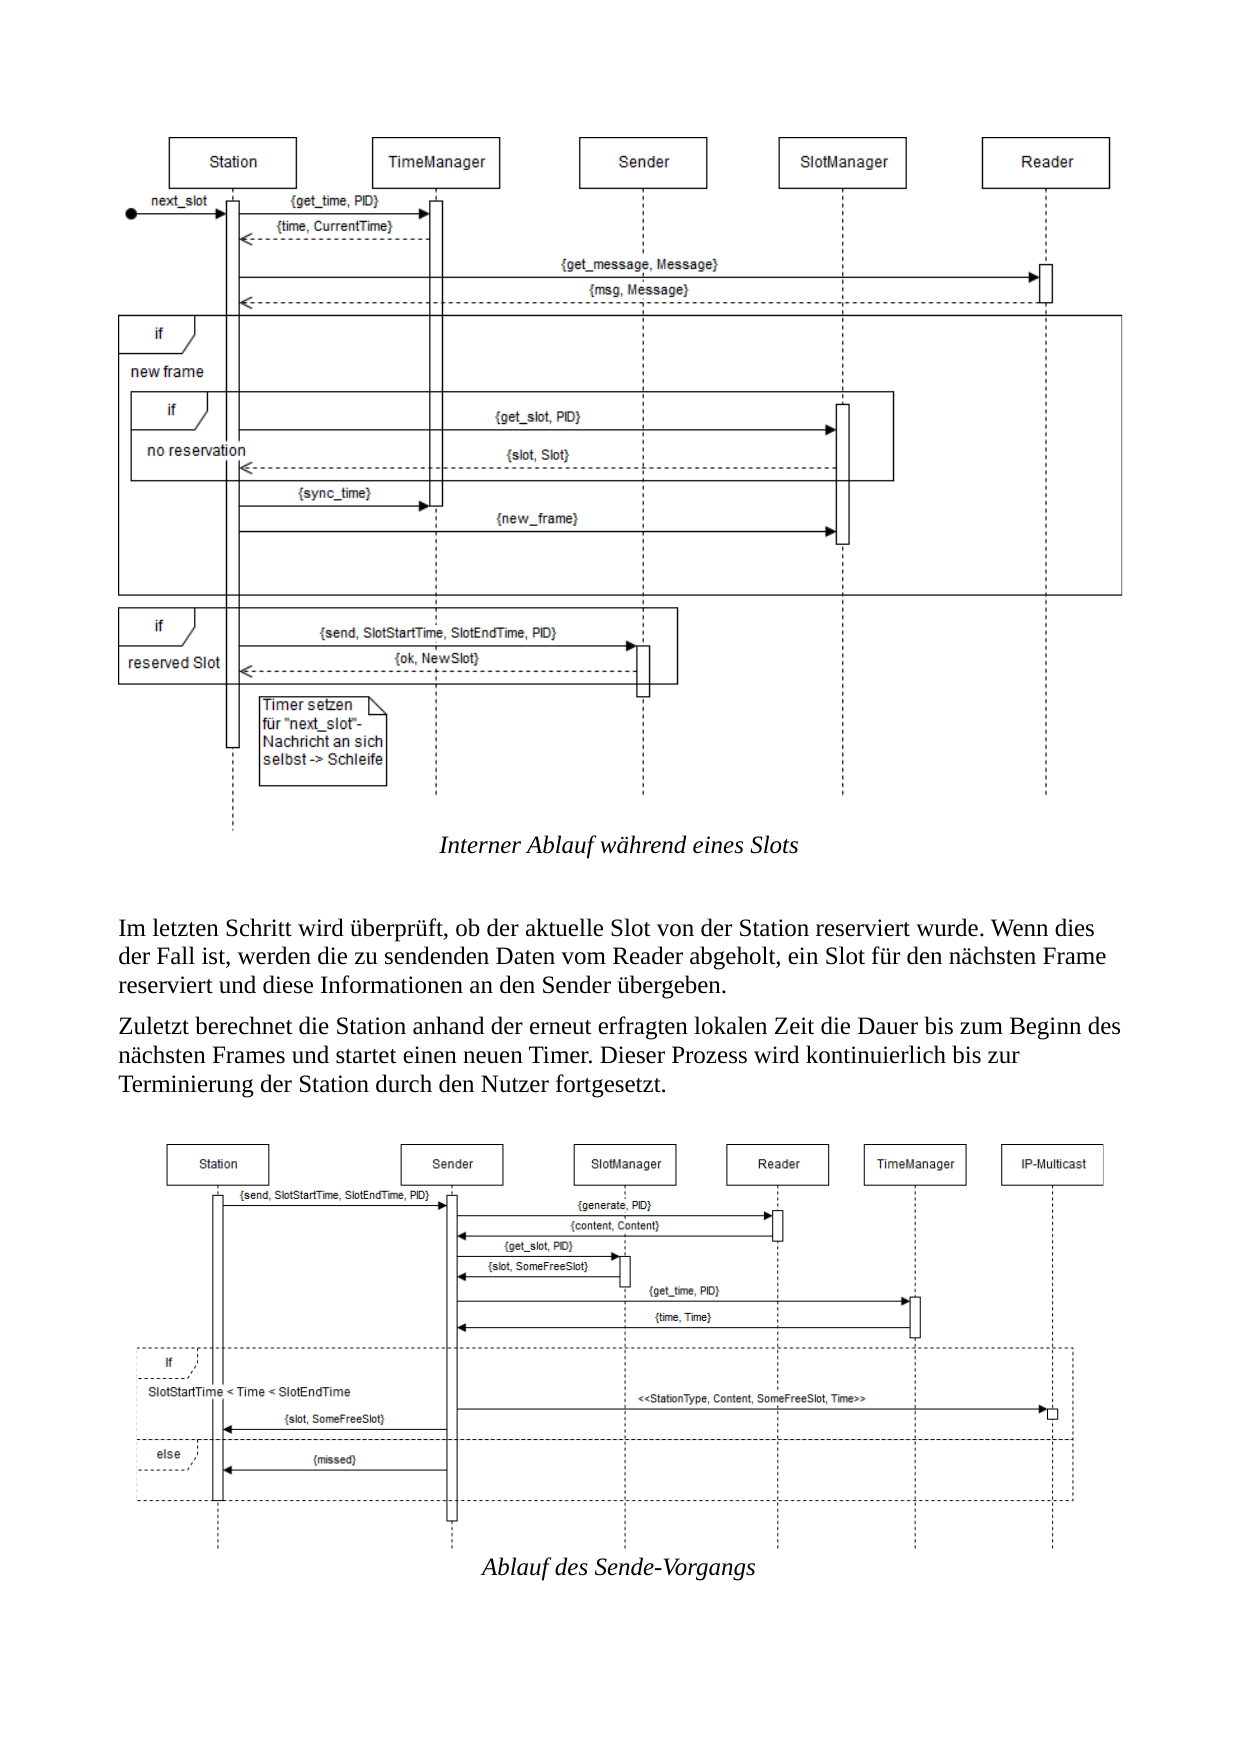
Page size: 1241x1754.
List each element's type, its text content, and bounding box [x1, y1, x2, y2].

text [118, 118, 1122, 137]
picture [118, 137, 1123, 831]
text Interner Ablauf während eines Slots [118, 831, 1122, 859]
picture [136, 1144, 1104, 1552]
text Zuletzt berechnet die Station anhand der erneut erfragten lokalen Zeit die Dauer bis zum Beginn des nächsten Frames und startet einen neuen Timer. Dieser Prozess wird kontinuierlich bis zur Terminierung der Station durch den Nutzer fortgesetzt. [118, 1011, 1122, 1098]
text Im letzten Schritt wird überprüft, ob der aktuelle Slot von der Station reserviert wurde. Wenn dies der Fall ist, werden die zu sendenden Daten vom Reader abgeholt, ein Slot für den nächsten Frame reserviert und diese Informationen an den Sender übergeben. [118, 913, 1122, 999]
text Ablauf des Sende-Vorgangs [118, 1151, 1122, 1580]
